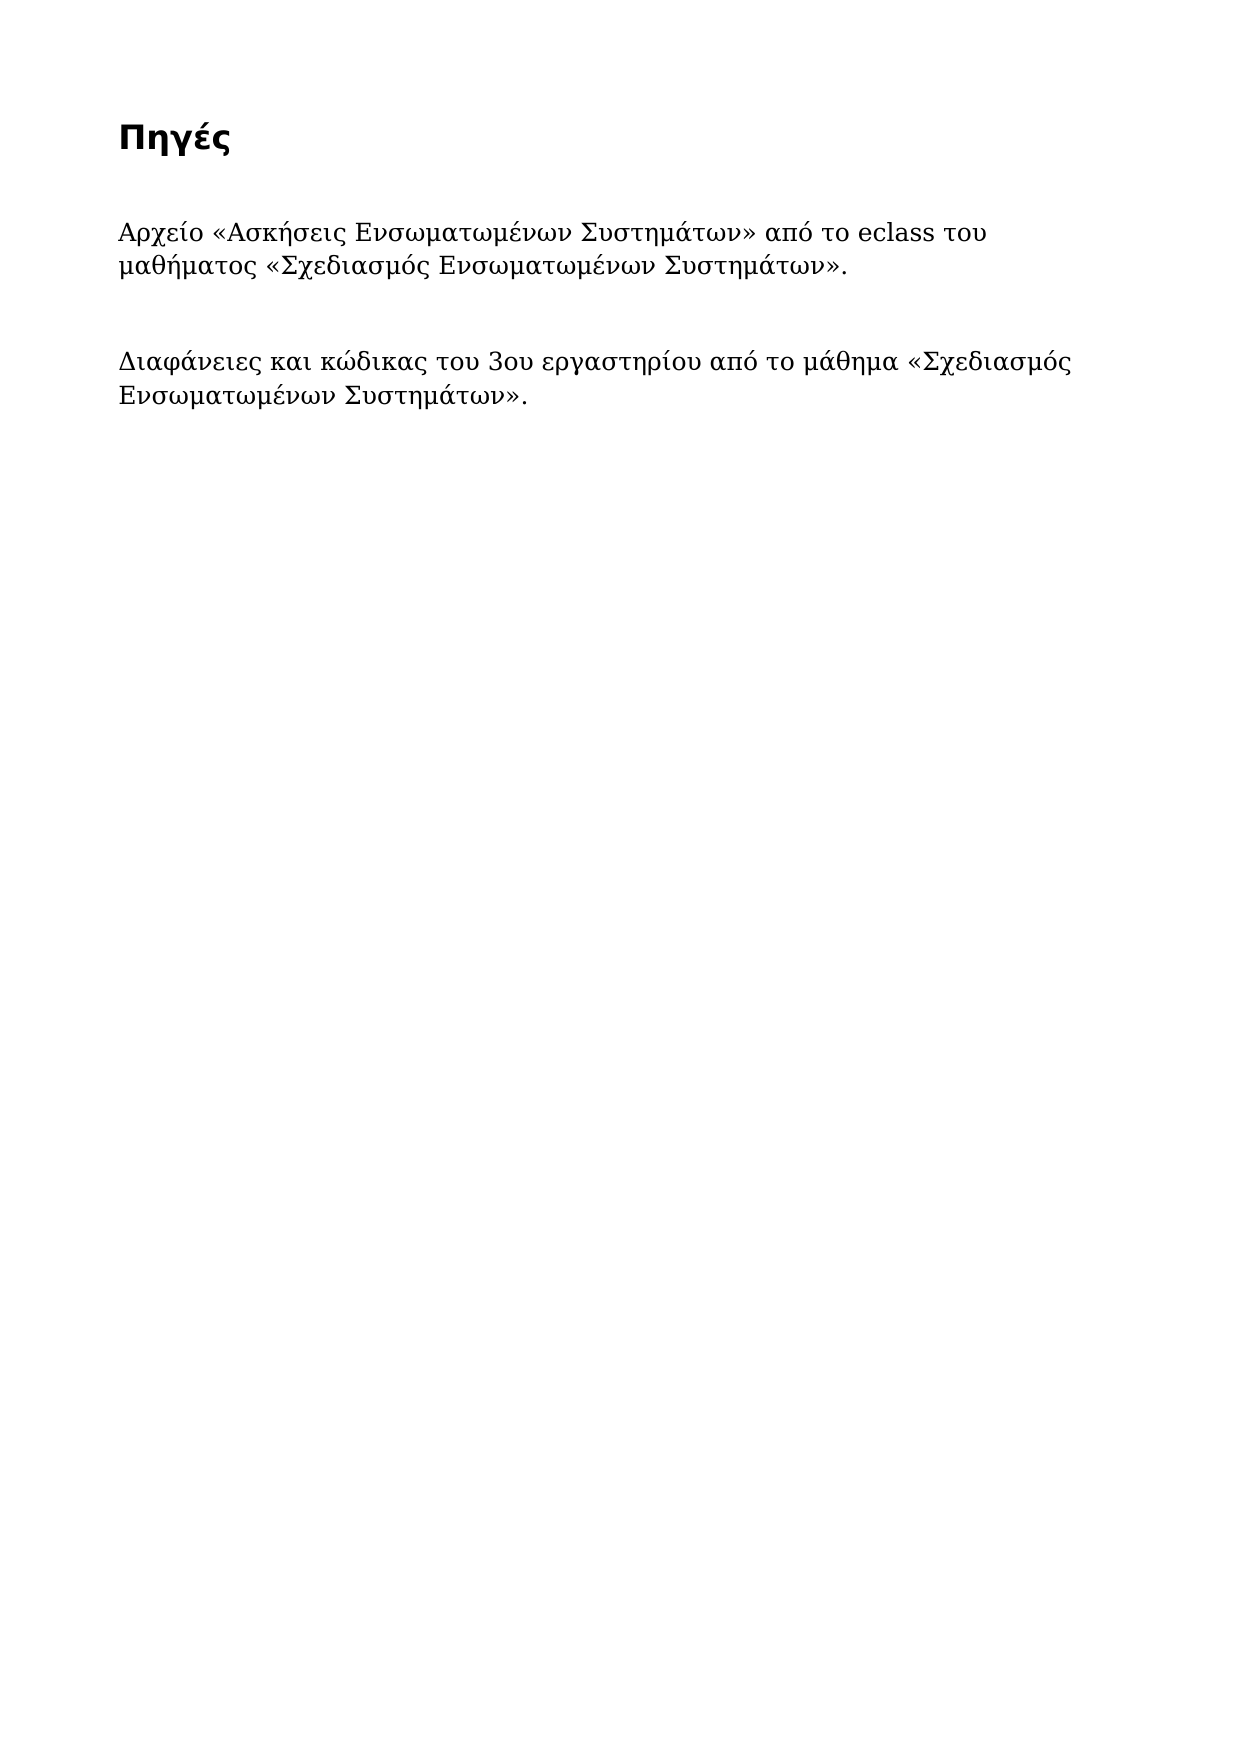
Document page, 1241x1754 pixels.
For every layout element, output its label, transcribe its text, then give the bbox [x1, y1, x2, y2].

text Διαφάνειες και κώδικας του 3ου εργαστηρίου από το μάθημα «Σχεδιασμός Ενσωματωμένων Συστημάτων». [118, 348, 1122, 410]
text Αρχείο «Ασκήσεις Ενσωματωμένων Συστημάτων» από το eclass του μαθήματος «Σχεδιασμός Ενσωματωμένων Συστημάτων». [118, 218, 1122, 281]
subtitle Πηγές [118, 118, 1122, 157]
